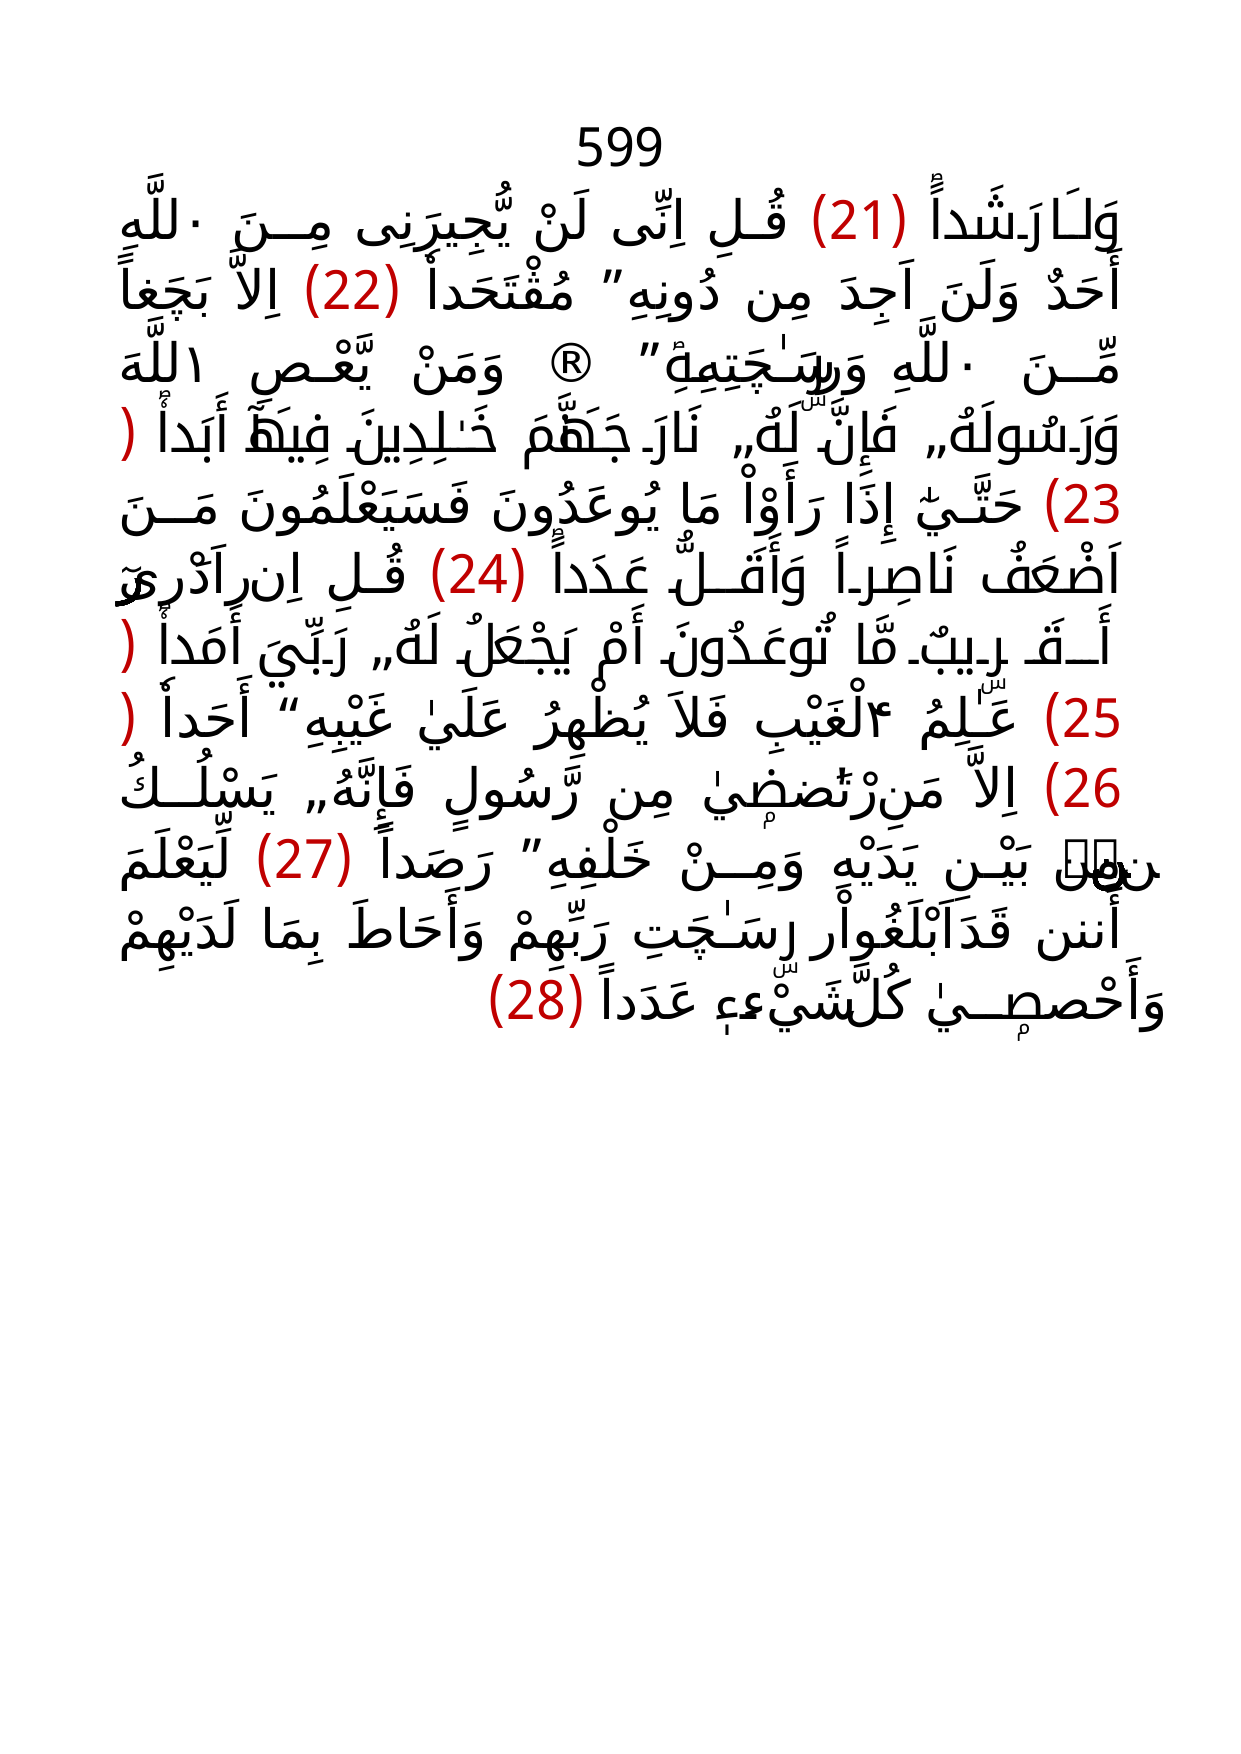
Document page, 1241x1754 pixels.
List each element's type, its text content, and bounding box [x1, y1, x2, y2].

text وَلاَ رَشَداًؐ (21) قُـلِ اِنِّى لَنْ يُّجِيرَنِى مِــنَ ۰للَّهِ أَحَدٌ وَلَنَ اَجِدَ مِن دُونِهِ” مُڤْتَحَداٗ (22) اِلاَّ بَچَغاً مِّــنَ ۰للَّهِ وَرۣسَـٰچَتِهِؐ” ® وَمَنْ يَّعْـصِ ۱للَّهَ وَرَسُولَهُ„ فَإِنَّ لَهُ„ نَارَ جَهَنَّمَ خَـٰلِدِينَ فِيهَآ أَبَداٗؐ (23) حَتَّـيٰٓ إِذَا رَأَوْاْ مَا يُوعَدُونَ فَسَيَعْلَمُونَ مَــنَ اَضْعَفُ نَاصِراً وَأَقَــلُّ عَدَداًؐ (24) قُـلِ اِنَ اَدْرۣىٓ أَقَرۣيبٌ مَّا تُوعَدُونَ أَمْ يَجْعَلُ لَهُ„ رَبِّيَ أَمَداٗؐ (25) عَـٰلِمُ ۴لْغَيْبِ فَلاَ يُظْهِرُ عَلَيٰ غَيْبِهِ“ أَحَداٗ (26) اِلاَّ مَنِ 'رْتَضۭيٰ مِن رَّسُولٍ فَإِنَّهُ„ يَسْلُــكُ مِنۢ بَيْـنِ يَدَيْهِ وَمِــنْ خَلْفِهِ” رَصَداً (27) لِّيَعْلَمَ أَننن قَدَ اَبْلَغُواْ رۣسَـٰچَتِ رَبِّهِمْ وَأَحَاطَ بِمَا لَدَيْهِمْ وَأَحْصۭــيٰ كُلَّ شَيْءٖ عَدَداً (28) [118, 189, 1122, 1042]
text 599 [118, 118, 1122, 189]
